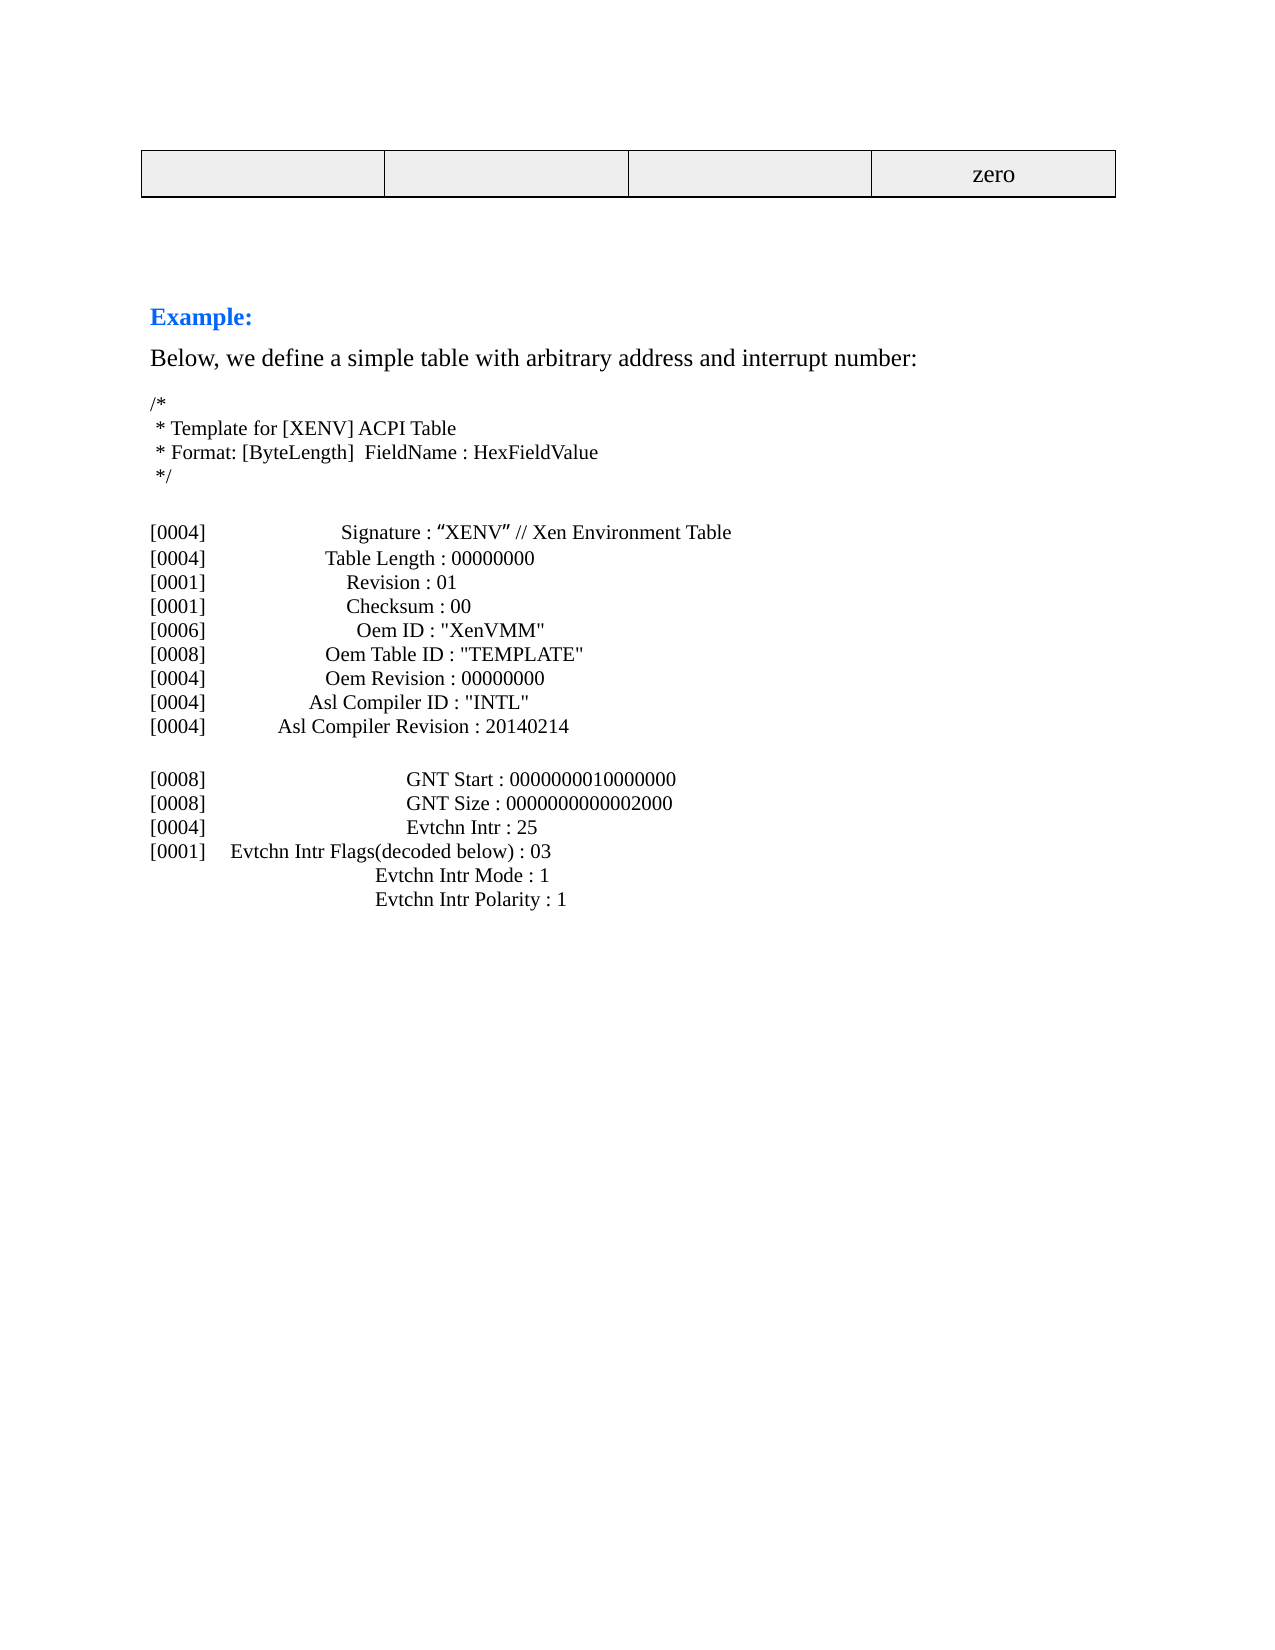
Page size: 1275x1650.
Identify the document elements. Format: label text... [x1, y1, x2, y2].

text Evtchn Intr Polarity : 1 [150, 887, 1125, 911]
text /* [150, 392, 1125, 416]
text [0004] Signature : “XENV” // Xen Environment Table [150, 517, 1125, 546]
text */ [150, 464, 1125, 488]
table_cell [142, 151, 384, 196]
text * Template for [XENV] ACPI Table [150, 416, 1125, 440]
text [0008] GNT Start : 0000000010000000 [150, 767, 1125, 791]
text [0001] Revision : 01 [150, 570, 1125, 594]
text [0006] Oem ID : "XenVMM" [150, 618, 1125, 642]
text * Format: [ByteLength] FieldName : HexFieldValue [150, 440, 1125, 464]
text [0001] Checksum : 00 [150, 594, 1125, 618]
text [0004] Evtchn Intr : 25 [150, 815, 1125, 839]
text [0004] Oem Revision : 00000000 [150, 666, 1125, 690]
table_cell zero [872, 151, 1115, 196]
text [0004] Table Length : 00000000 [150, 546, 1125, 570]
text [0008] GNT Size : 0000000000002000 [150, 791, 1125, 815]
text Evtchn Intr Mode : 1 [150, 863, 1125, 887]
table_cell [385, 151, 628, 196]
text [0004] Asl Compiler ID : "INTL" [150, 690, 1125, 714]
text Example: [150, 302, 1125, 331]
text [0008] Oem Table ID : "TEMPLATE" [150, 642, 1125, 666]
text [0004] Asl Compiler Revision : 20140214 [150, 714, 1125, 738]
text [0001] Evtchn Intr Flags(decoded below) : 03 [150, 839, 1125, 863]
text Below, we define a simple table with arbitrary address and interrupt number: [150, 343, 1125, 372]
table_cell [629, 151, 871, 196]
